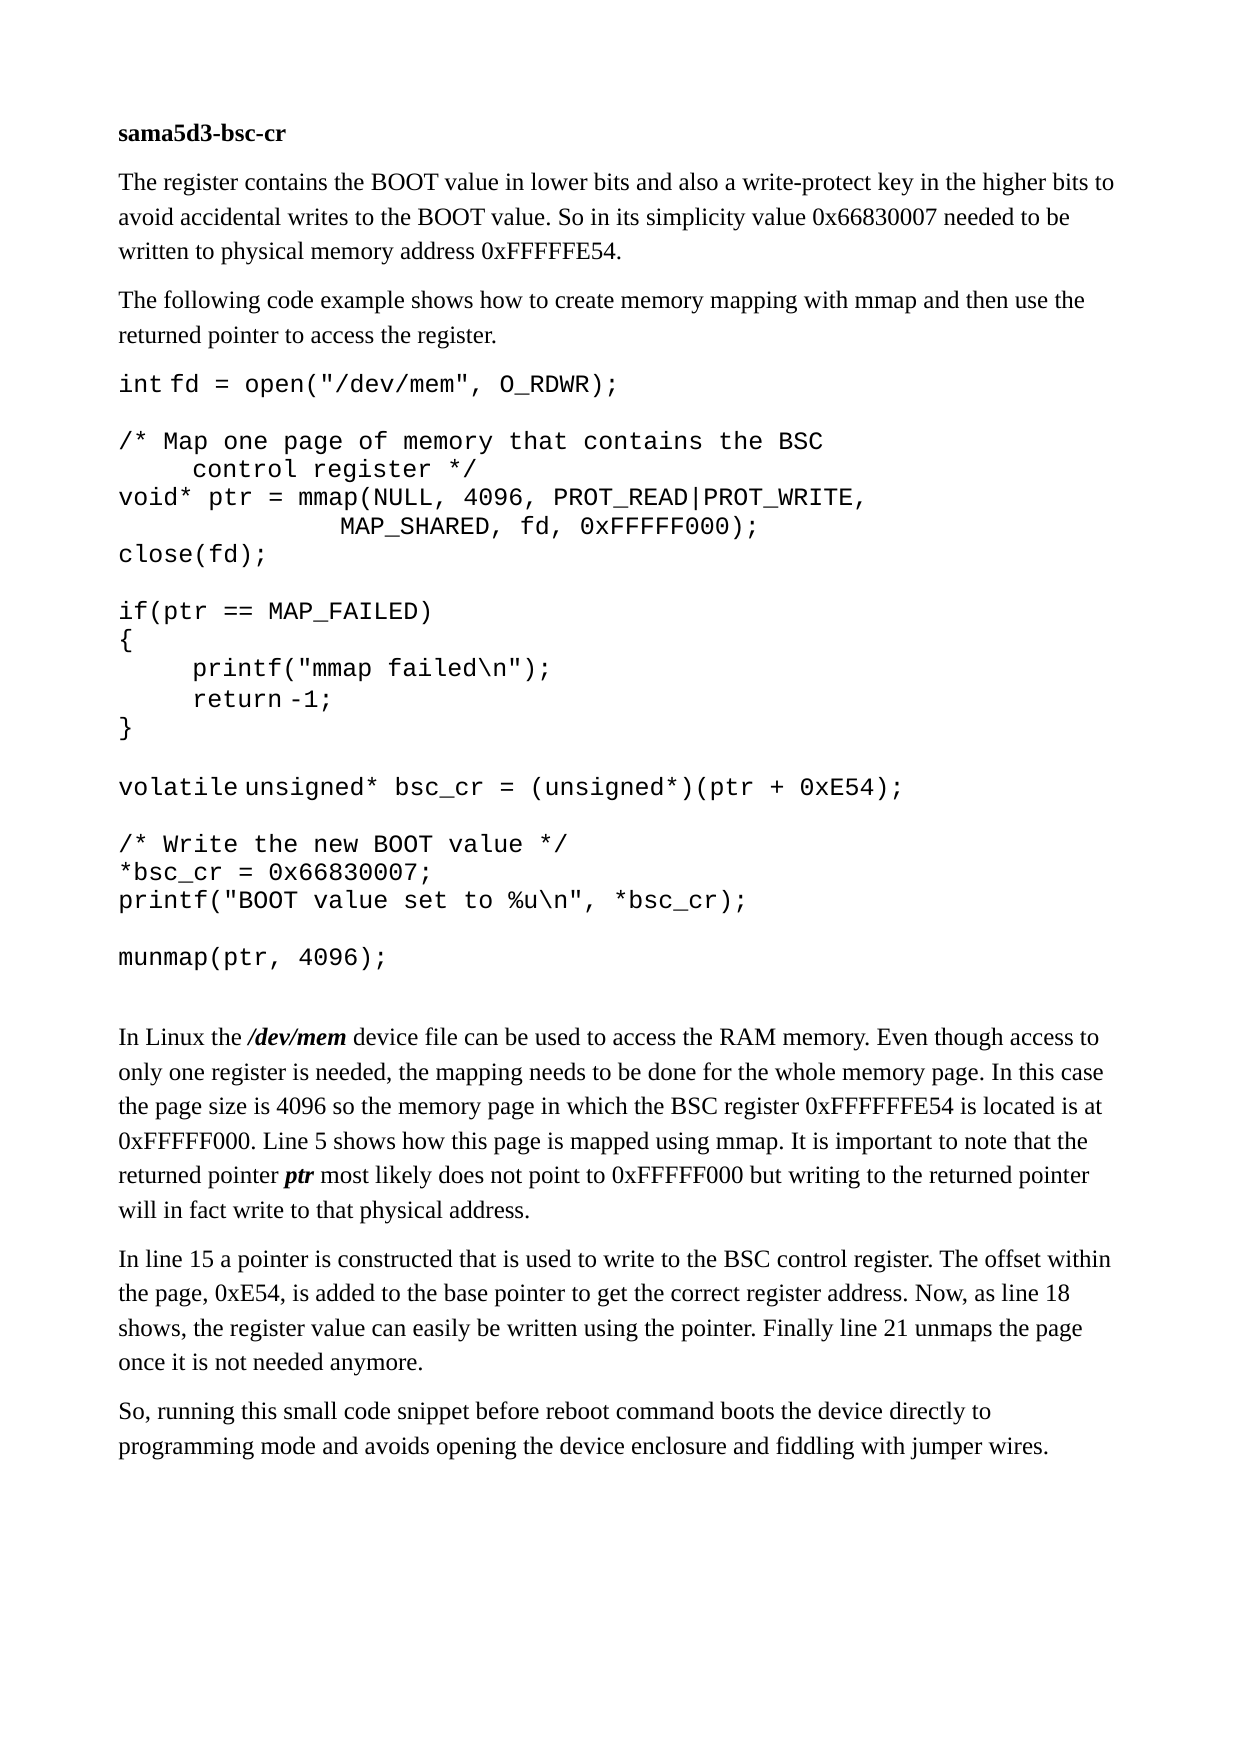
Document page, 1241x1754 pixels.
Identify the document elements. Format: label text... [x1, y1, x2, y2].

text In line 15 a pointer is constructed that is used to write to the BSC control register. The offset within the page, 0xE54, is added to the base pointer to get the correct register address. Now, as line 18 shows, the register value can easily be written using the pointer. Finally line 21 unmaps the page once it is not needed anymore. [118, 1244, 1122, 1376]
text The register contains the BOOT value in lower bits and also a write-protect key in the higher bits to avoid accidental writes to the BOOT value. So in its simplicity value 0x66830007 needed to be written to physical memory address 0xFFFFFE54. [118, 167, 1122, 265]
text void* ptr = mmap(NULL, 4096, PROT_READ|PROT_WRITE, [118, 485, 1122, 513]
text volatile unsigned* bsc_cr = (unsigned*)(ptr + 0xE54); [118, 772, 1122, 802]
text close(fd); [118, 542, 1122, 570]
text control register */ [118, 457, 1122, 485]
text MAP_SHARED, fd, 0xFFFFF000); [118, 513, 1122, 542]
text return -1; [118, 684, 1122, 714]
text /* Write the new BOOT value */ [118, 831, 1122, 859]
text printf("BOOT value set to %u\n", *bsc_cr); [118, 888, 1122, 916]
text printf("mmap failed\n"); [118, 655, 1122, 684]
text The following code example shows how to create memory mapping with mmap and then use the returned pointer to access the register. [118, 285, 1122, 348]
text *bsc_cr = 0x66830007; [118, 859, 1122, 888]
text { [118, 627, 1122, 655]
text /* Map one page of memory that contains the BSC [118, 428, 1122, 457]
text munmap(ptr, 4096); [118, 945, 1122, 973]
text int fd = open("/dev/mem", O_RDWR); [118, 369, 1122, 399]
text In Linux the /dev/mem device file can be used to access the RAM memory. Even though access to only one register is needed, the mapping needs to be done for the whole memory page. In this case the page size is 4096 so the memory page in which the BSC register 0xFFFFFFE54 is located is at 0xFFFFF000. Line 5 shows how this page is mapped using mmap. It is important to note that the returned pointer ptr most likely does not point to 0xFFFFF000 but writing to the returned pointer will in fact write to that physical address. [118, 1022, 1122, 1223]
text sama5d3-bsc-cr [118, 118, 1122, 147]
text } [118, 714, 1122, 743]
text if(ptr == MAP_FAILED) [118, 599, 1122, 627]
text So, running this small code snippet before reboot command boots the device directly to programming mode and avoids opening the device enclosure and fiddling with jumper wires. [118, 1396, 1122, 1459]
